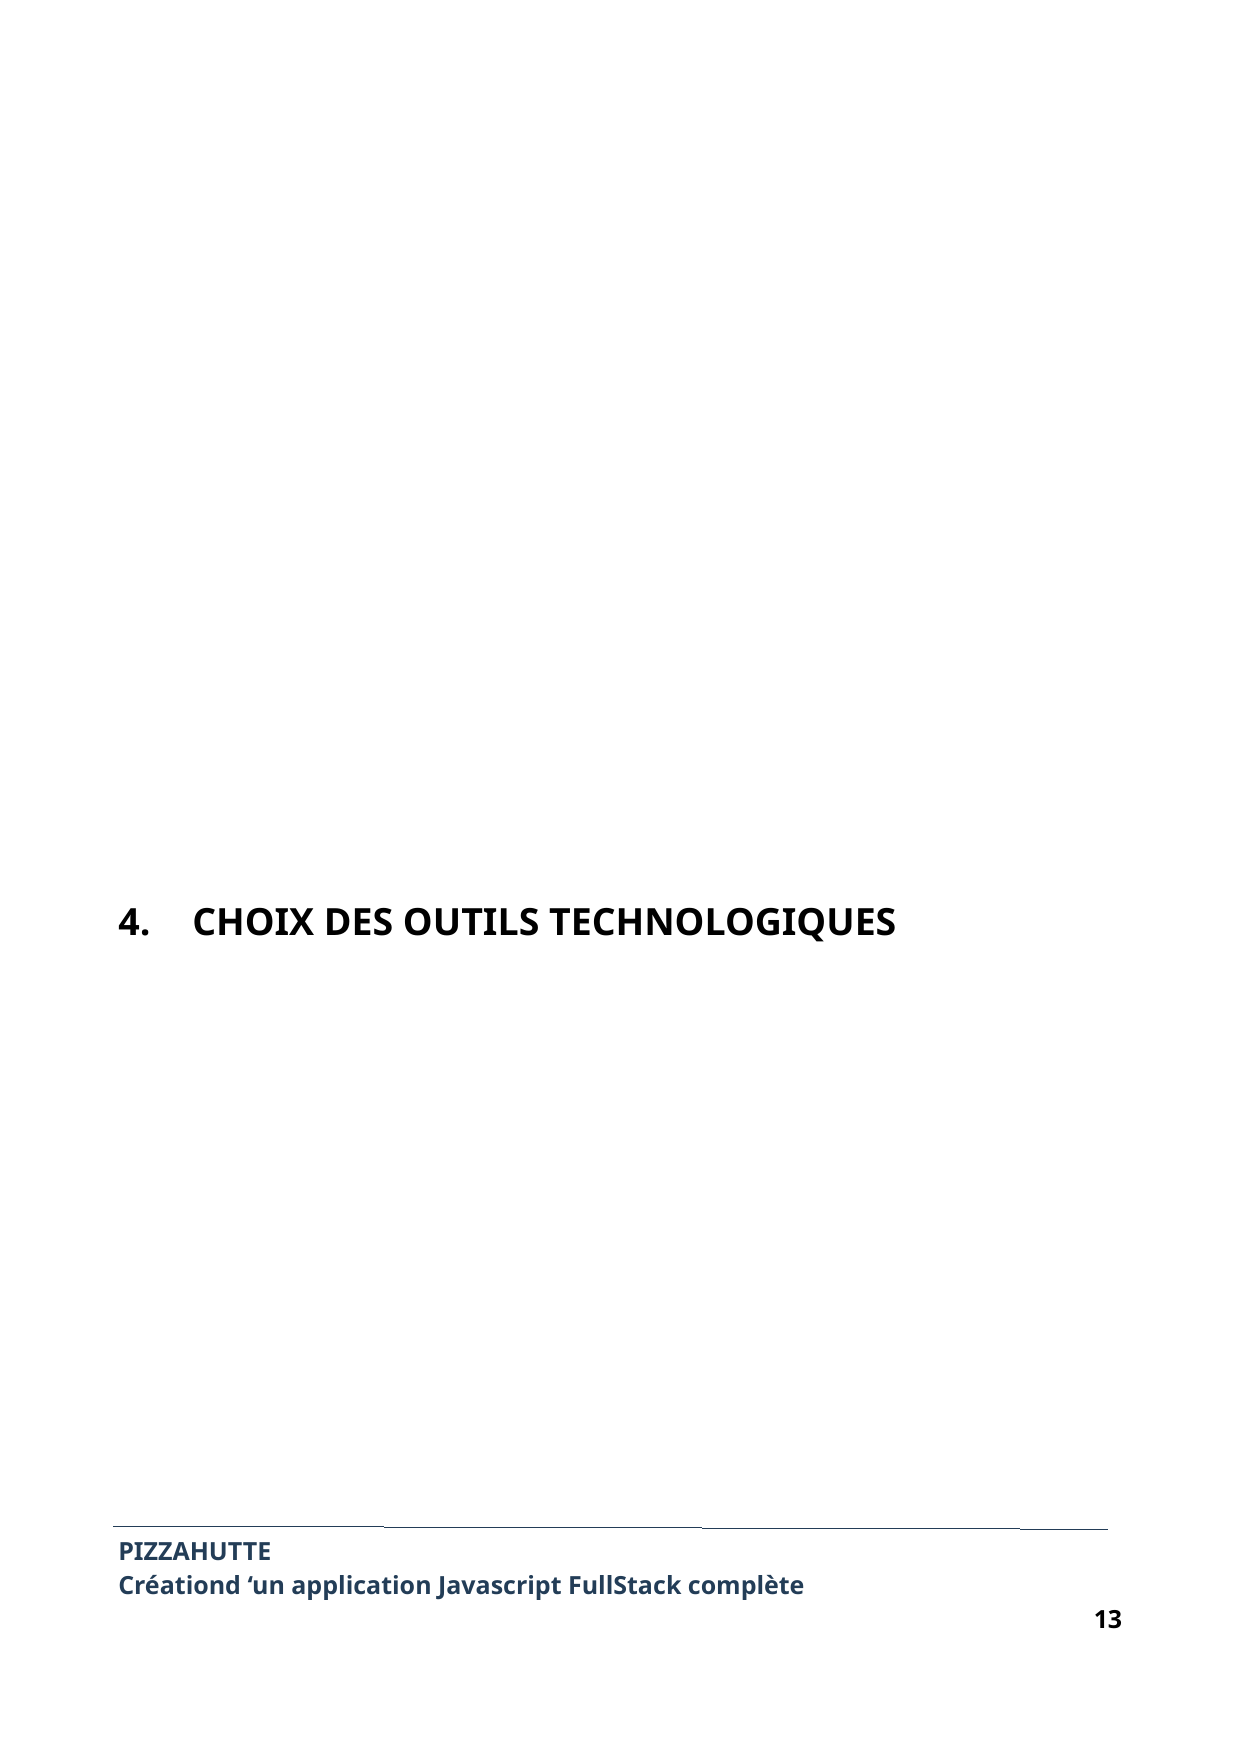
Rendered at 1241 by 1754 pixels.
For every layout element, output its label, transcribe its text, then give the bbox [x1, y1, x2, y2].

subtitle CHOIX DES OUTILS TECHNOLOGIQUES [118, 896, 1122, 947]
